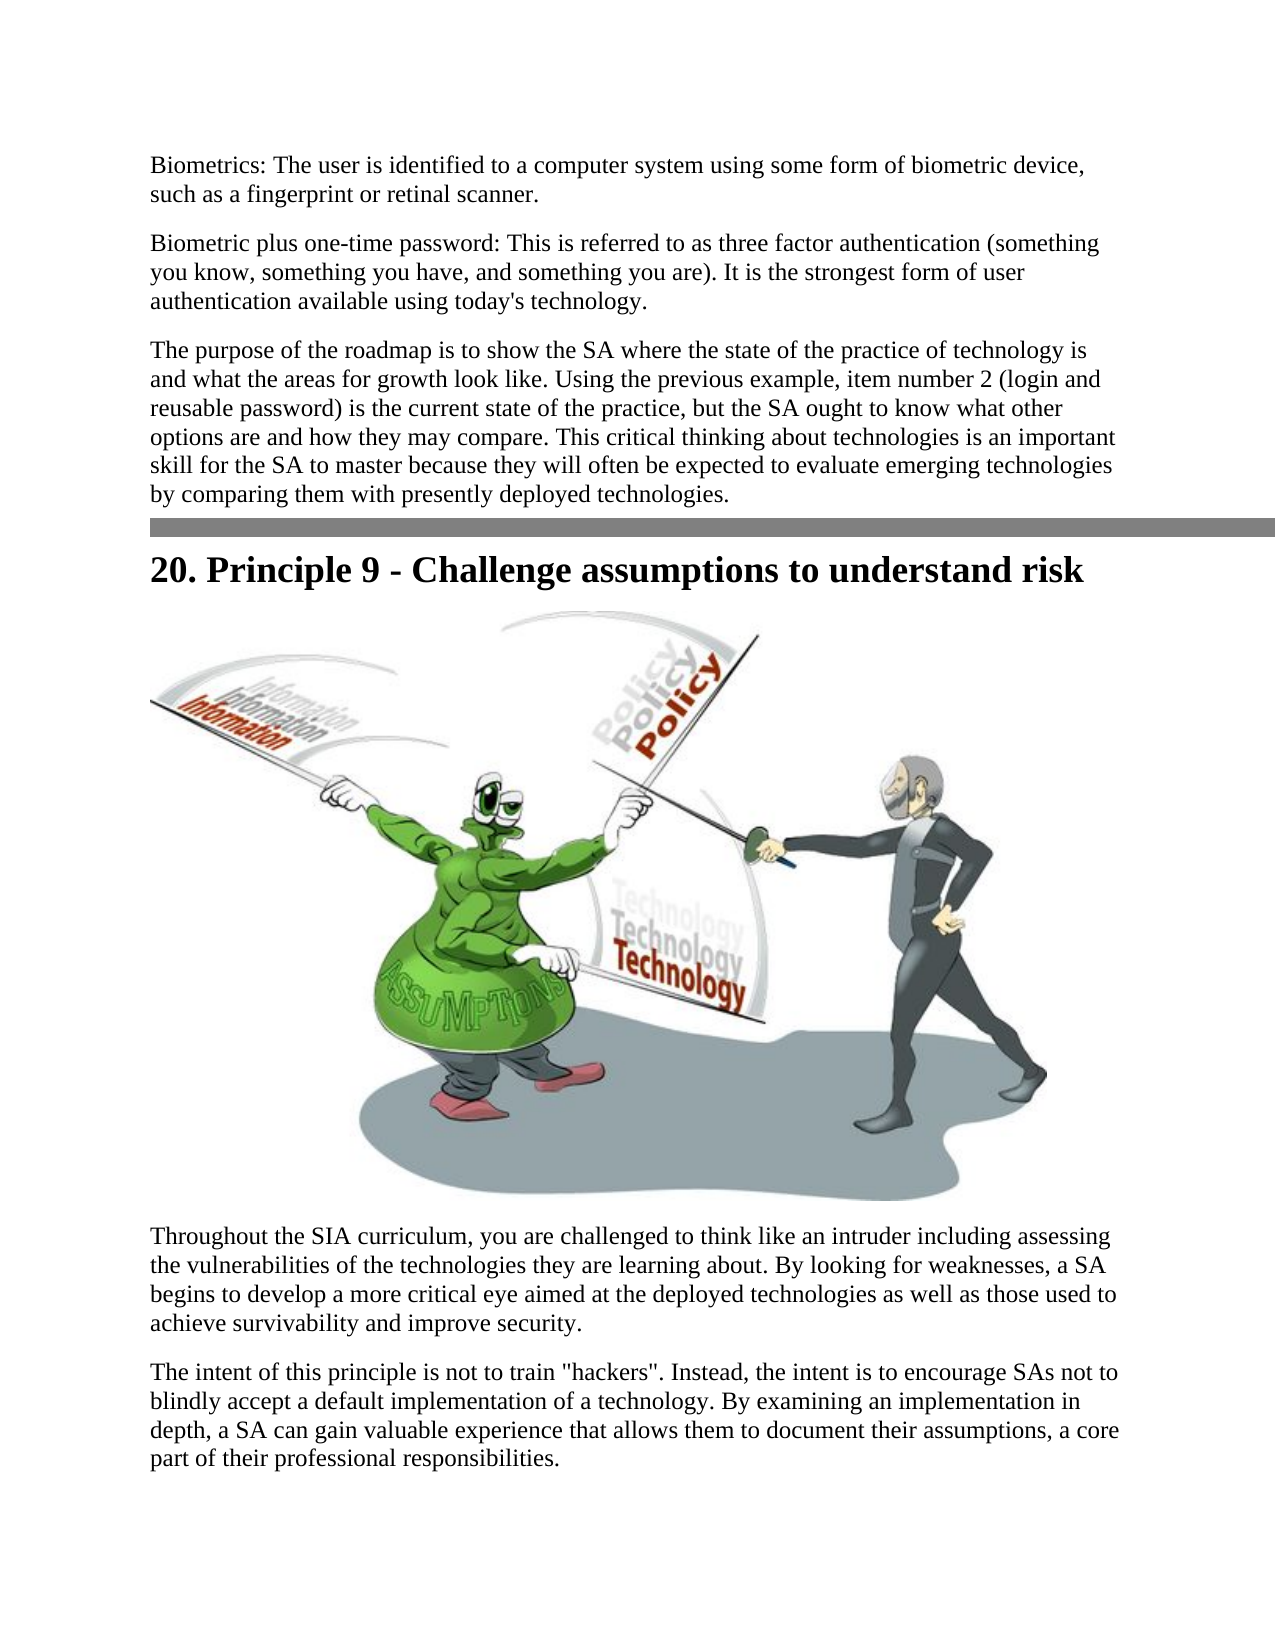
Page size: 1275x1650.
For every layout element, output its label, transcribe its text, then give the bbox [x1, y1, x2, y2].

text Throughout the SIA curriculum, you are challenged to think like an intruder including assessing the vulnerabilities of the technologies they are learning about. By looking for weaknesses, a SA begins to develop a more critical eye aimed at the deployed technologies as well as those used to achieve survivability and improve security. [150, 1221, 1125, 1336]
text Biometric plus one-time password: This is referred to as three factor authentication (something you know, something you have, and something you are). It is the strongest form of user authentication available using today's technology. [150, 228, 1125, 314]
text The intent of this principle is not to train "hackers". Instead, the intent is to encourage SAs not to blindly accept a default implementation of a technology. By examining an implementation in depth, a SA can gain valuable experience that allows them to document their assumptions, a core part of their professional responsibilities. [150, 1357, 1125, 1472]
subtitle 20. Principle 9 - Challenge assumptions to understand risk [150, 548, 1125, 591]
text Biometrics: The user is identified to a computer system using some form of biometric device, such as a fingerprint or retinal scanner. [150, 150, 1125, 207]
text The purpose of the roadmap is to show the SA where the state of the practice of technology is and what the areas for growth look like. Using the previous example, item number 2 (login and reusable password) is the current state of the practice, but the SA ought to know what other options are and how they may compare. This critical thinking about technologies is an important skill for the SA to master because they will often be expected to evaluate emerging technologies by comparing them with presently deployed technologies. [150, 335, 1125, 508]
